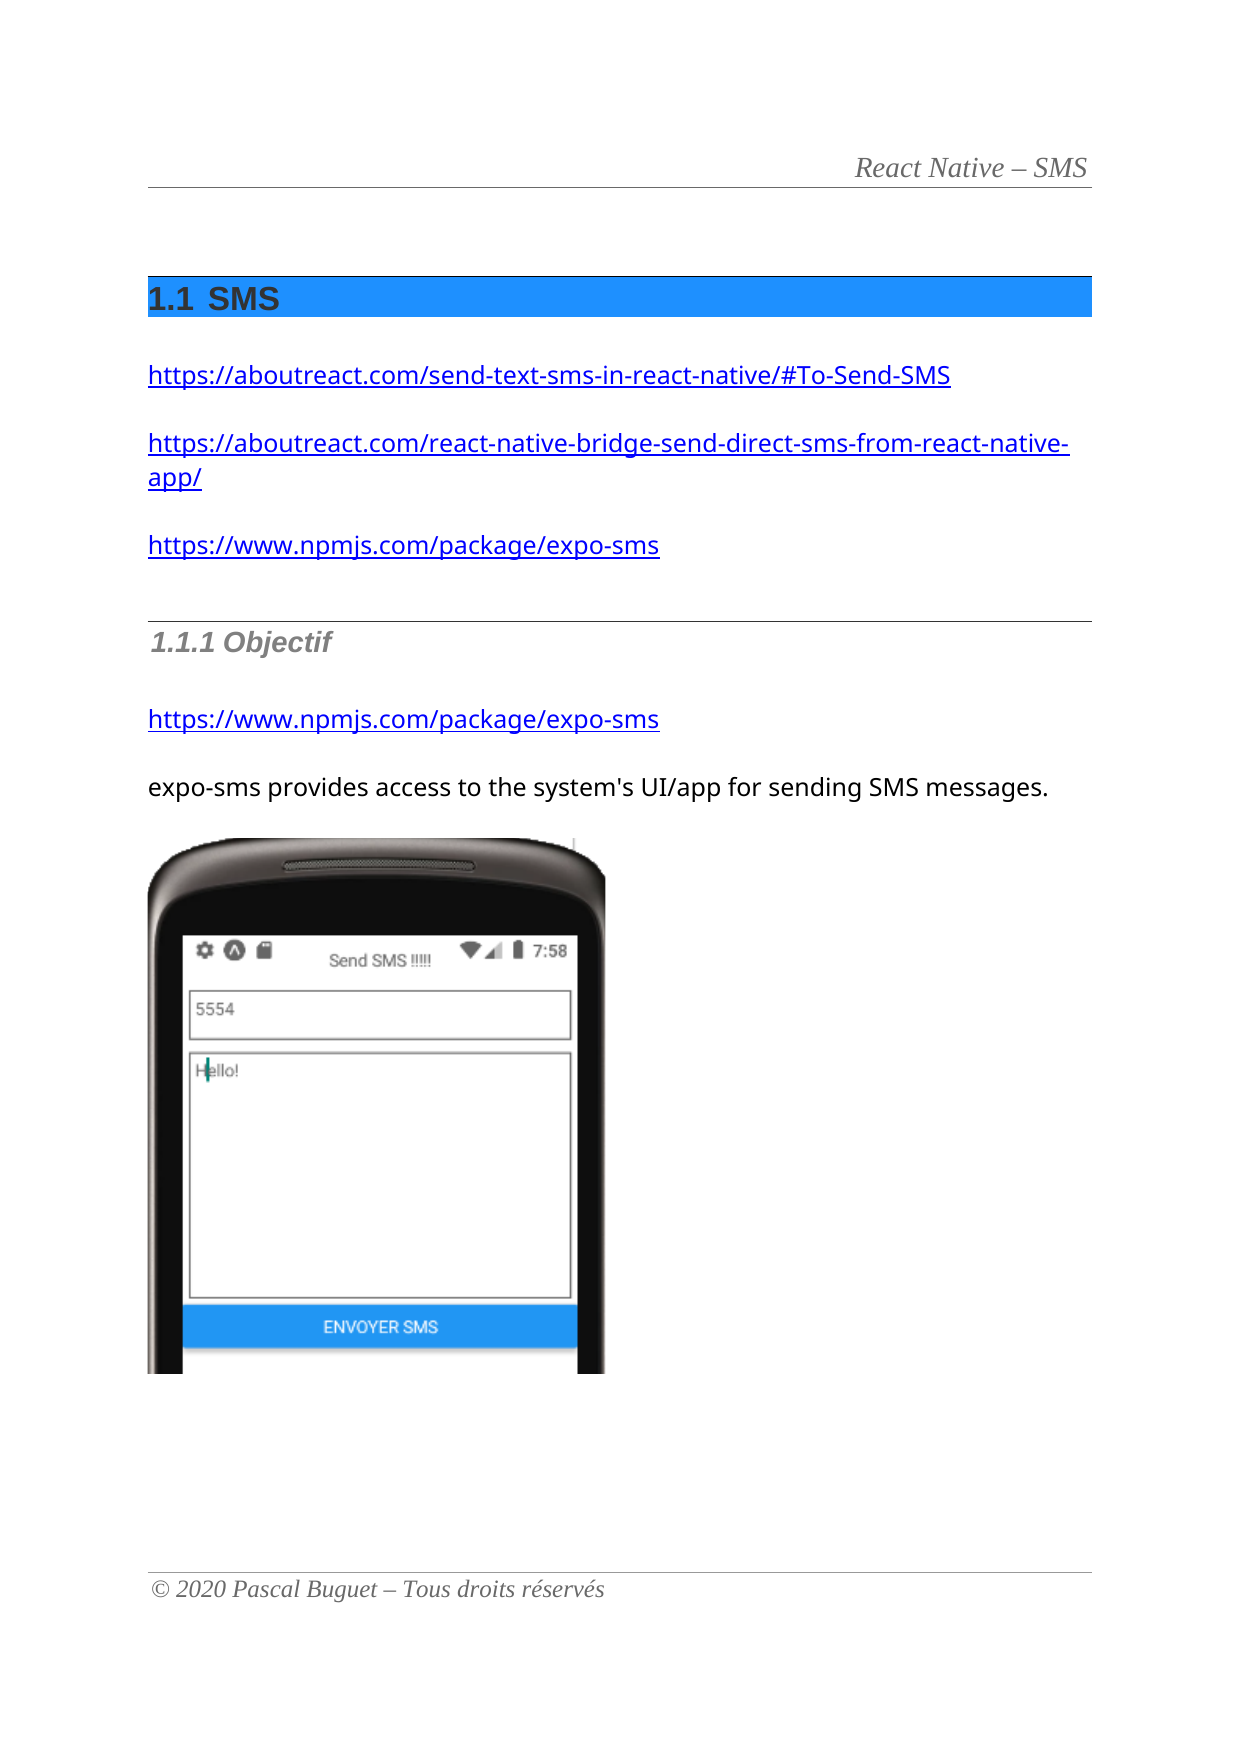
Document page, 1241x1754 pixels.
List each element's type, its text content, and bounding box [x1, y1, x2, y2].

text https://aboutreact.com/send-text-sms-in-react-native/#To-Send-SMS [148, 358, 1092, 392]
subtitle Objectif [148, 622, 1092, 661]
text https://aboutreact.com/react-native-bridge-send-direct-sms-from-react-native-app/ [148, 426, 1092, 494]
subtitle SMS [148, 277, 1092, 317]
text https://www.npmjs.com/package/expo-sms [148, 702, 1092, 736]
text expo-sms provides access to the system's UI/app for sending SMS messages. [148, 770, 1092, 804]
picture [147, 838, 606, 1374]
text https://www.npmjs.com/package/expo-sms [148, 528, 1092, 562]
